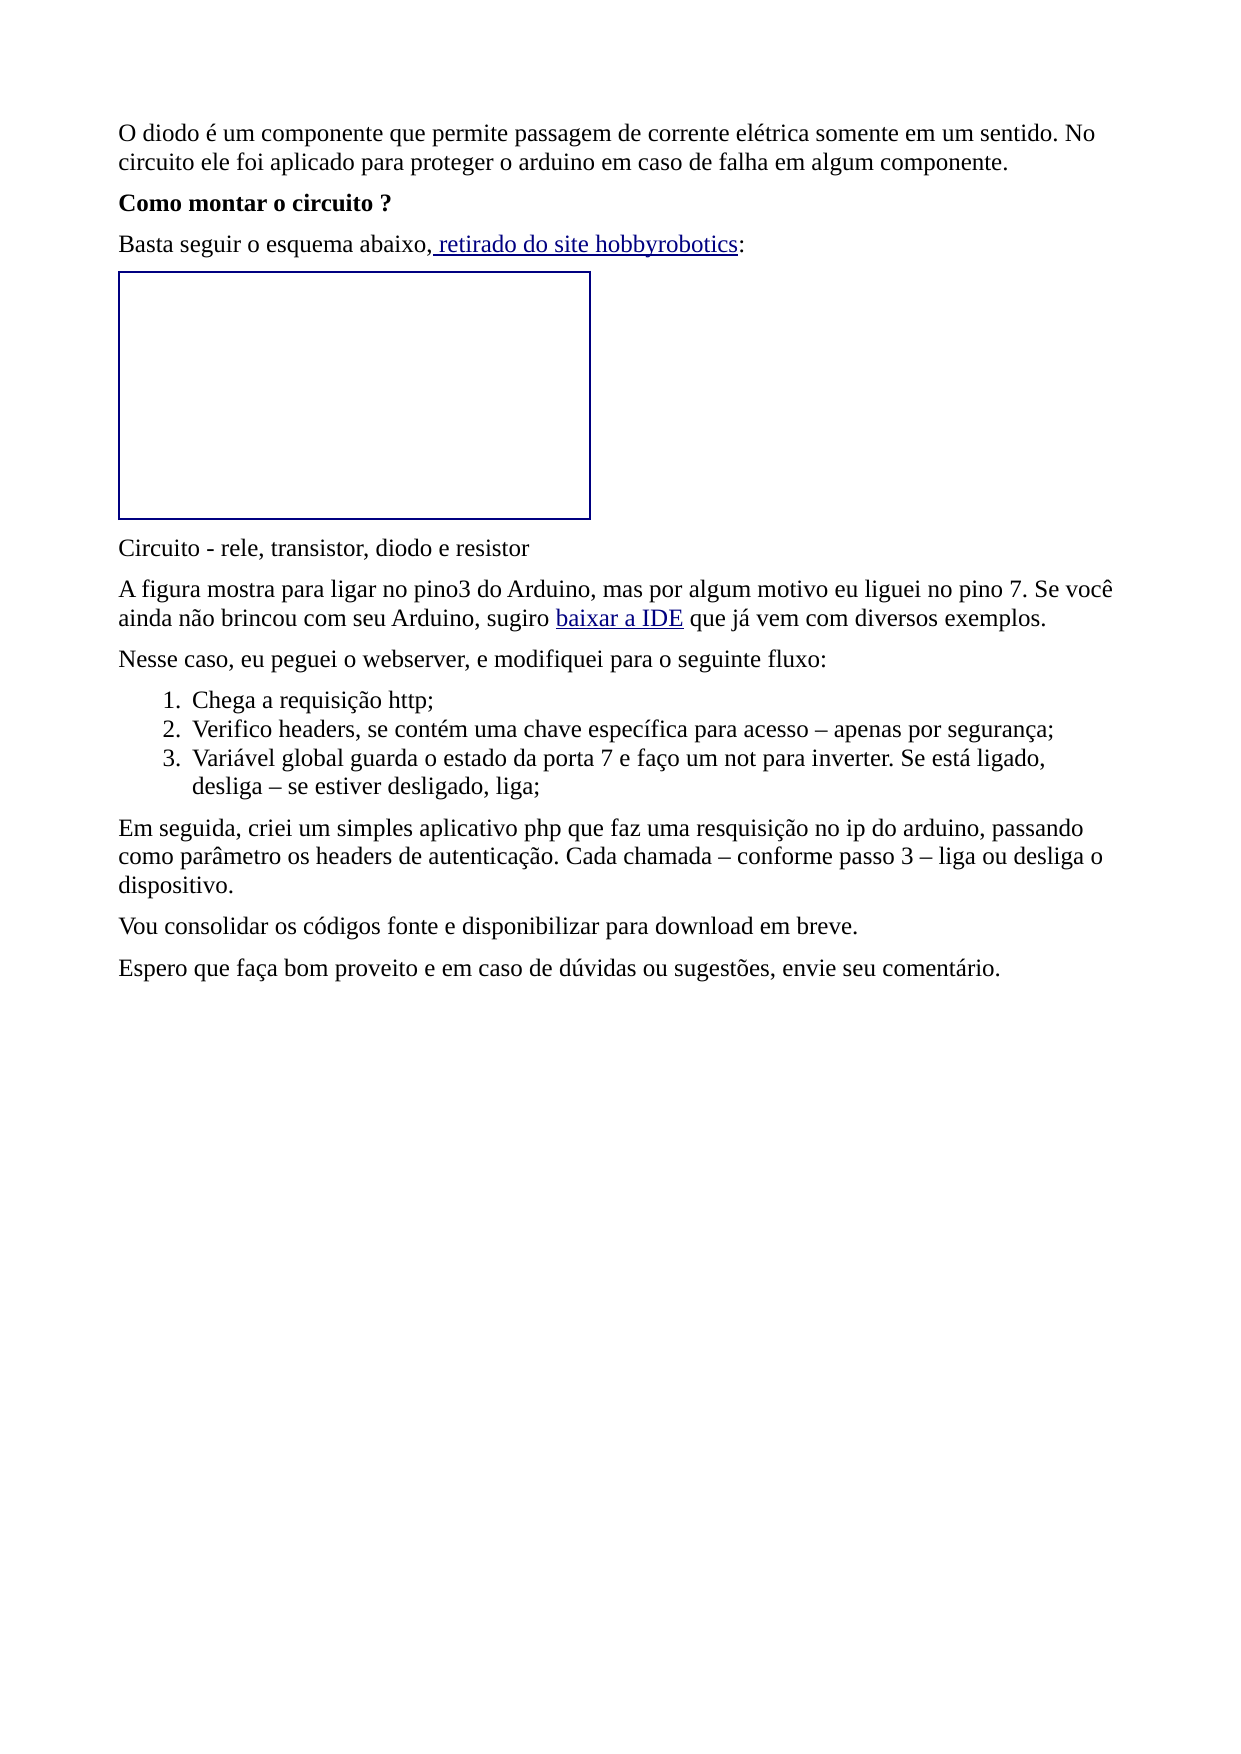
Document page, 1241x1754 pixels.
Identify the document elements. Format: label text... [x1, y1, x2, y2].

text Como montar o circuito ? [118, 188, 1122, 217]
text Em seguida, criei um simples aplicativo php que faz uma resquisição no ip do arduino, passando como parâmetro os headers de autenticação. Cada chamada – conforme passo 3 – liga ou desliga o dispositivo. [118, 813, 1122, 899]
text Basta seguir o esquema abaixo, retirado do site hobbyrobotics: [118, 229, 1122, 258]
text O diodo é um componente que permite passagem de corrente elétrica somente em um sentido. No circuito ele foi aplicado para proteger o arduino em caso de falha em algum componente. [118, 118, 1122, 176]
list Chega a requisição http; [162, 685, 1122, 714]
text Vou consolidar os códigos fonte e disponibilizar para download em breve. [118, 911, 1122, 940]
text Circuito - rele, transistor, diodo e resistor [118, 533, 1122, 561]
text A figura mostra para ligar no pino3 do Arduino, mas por algum motivo eu liguei no pino 7. Se você ainda não brincou com seu Arduino, sugiro baixar a IDE que já vem com diversos exemplos. [118, 574, 1122, 631]
text Nesse caso, eu peguei o webserver, e modifiquei para o seguinte fluxo: [118, 644, 1122, 673]
list Variável global guarda o estado da porta 7 e faço um not para inverter. Se está ligado, desliga – se estiver desligado, liga; [162, 743, 1122, 800]
list Verifico headers, se contém uma chave específica para acesso – apenas por segurança; [162, 714, 1122, 743]
text Espero que faça bom proveito e em caso de dúvidas ou sugestões, envie seu comentário. [118, 953, 1122, 981]
